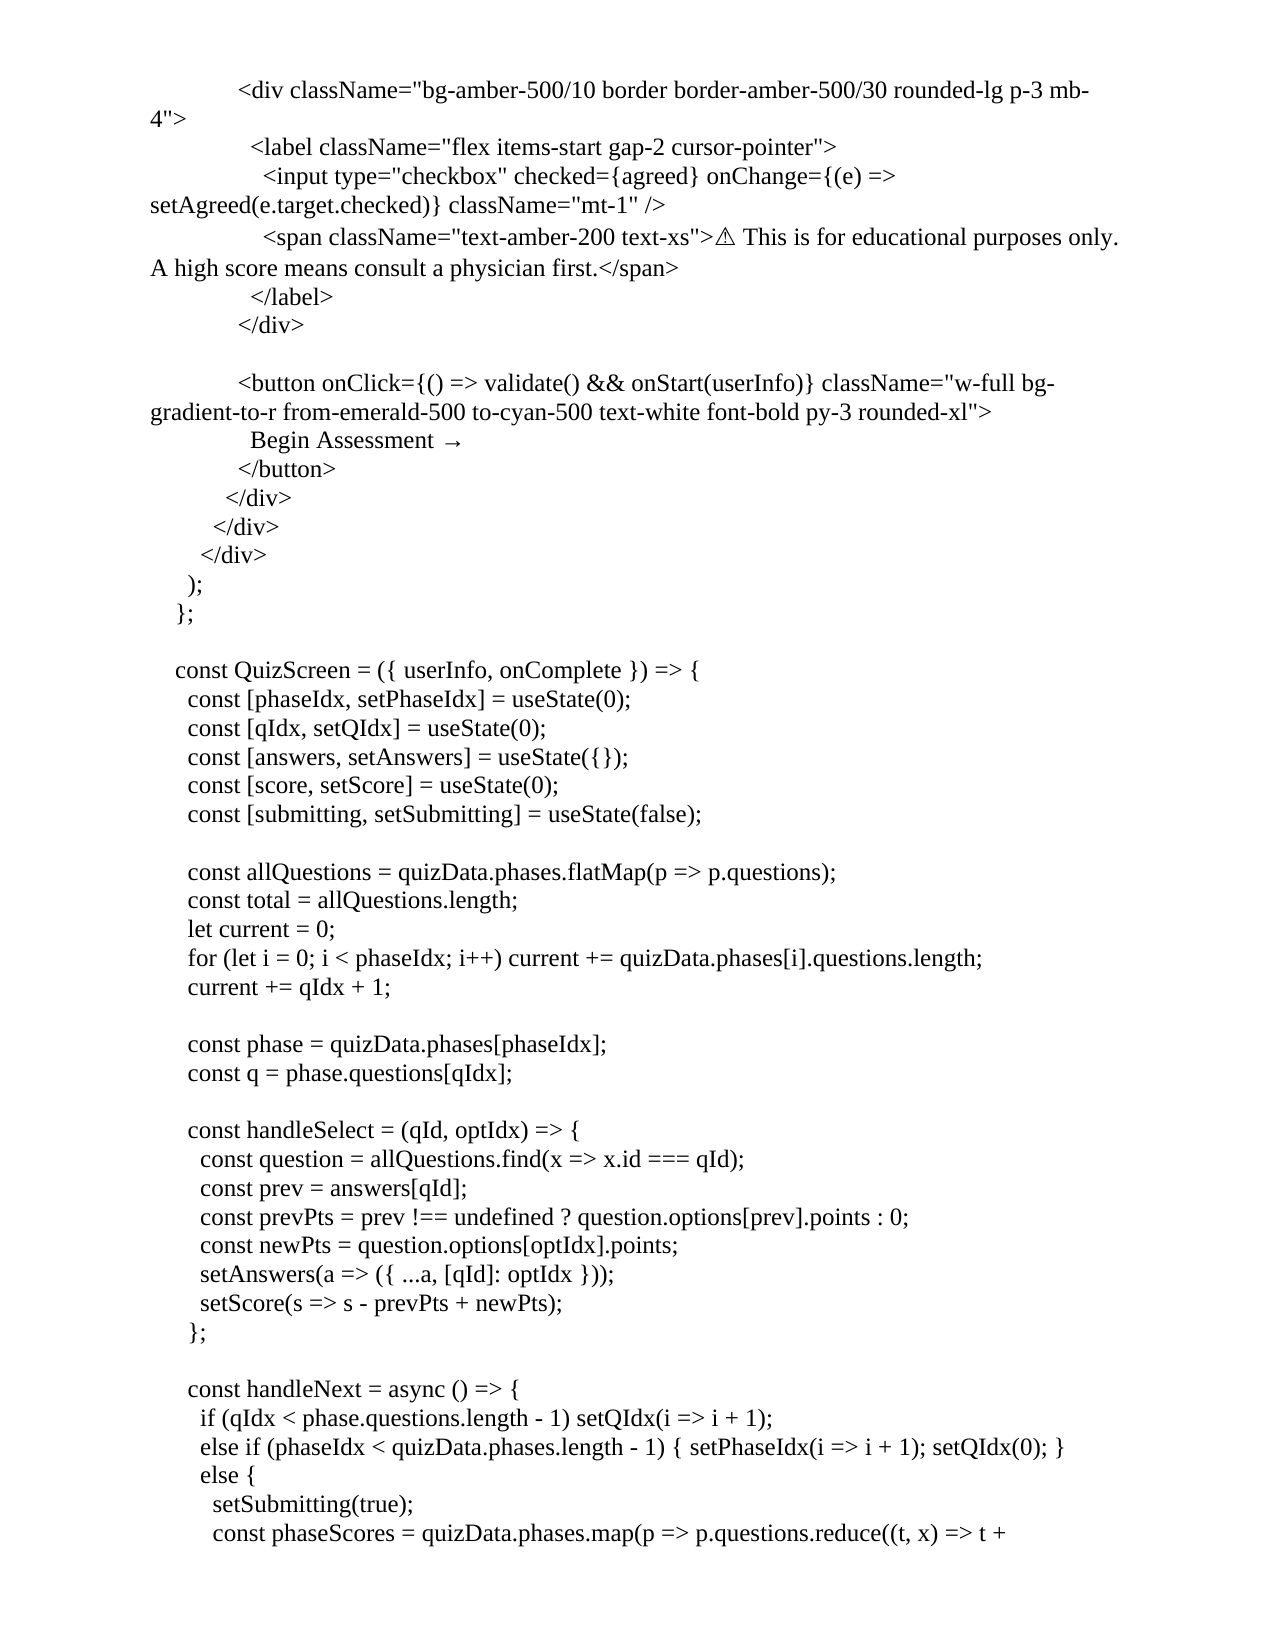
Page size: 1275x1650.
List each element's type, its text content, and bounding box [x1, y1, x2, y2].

text setAnswers(a => ({ ...a, [qId]: optIdx })); [150, 1259, 1125, 1288]
text if (qIdx < phase.questions.length - 1) setQIdx(i => i + 1); [150, 1403, 1125, 1432]
text <button onClick={() => validate() && onStart(userInfo)} className="w-full bg-gradient-to-r from-emerald-500 to-cyan-500 text-white font-bold py-3 rounded-xl"> [150, 368, 1125, 425]
text const newPts = question.options[optIdx].points; [150, 1230, 1125, 1259]
text const handleSelect = (qId, optIdx) => { [150, 1115, 1125, 1144]
text for (let i = 0; i < phaseIdx; i++) current += quizData.phases[i].questions.length; [150, 943, 1125, 972]
text </div> [150, 512, 1125, 540]
text const q = phase.questions[qIdx]; [150, 1058, 1125, 1087]
text <span className="text-amber-200 text-xs">⚠️ This is for educational purposes only. A high score means consult a physician first.</span> [150, 219, 1125, 282]
text <label className="flex items-start gap-2 cursor-pointer"> [150, 132, 1125, 161]
text const handleNext = async () => { [150, 1374, 1125, 1403]
text </label> [150, 282, 1125, 310]
text <div className="bg-amber-500/10 border border-amber-500/30 rounded-lg p-3 mb-4"> [150, 75, 1125, 132]
text const [answers, setAnswers] = useState({}); [150, 742, 1125, 770]
text const allQuestions = quizData.phases.flatMap(p => p.questions); [150, 857, 1125, 885]
text const [phaseIdx, setPhaseIdx] = useState(0); [150, 684, 1125, 713]
text setSubmitting(true); [150, 1489, 1125, 1518]
text </div> [150, 483, 1125, 512]
text const [score, setScore] = useState(0); [150, 770, 1125, 799]
text const question = allQuestions.find(x => x.id === qId); [150, 1144, 1125, 1173]
text }; [150, 1317, 1125, 1345]
text else { [150, 1460, 1125, 1489]
text </div> [150, 540, 1125, 569]
text else if (phaseIdx < quizData.phases.length - 1) { setPhaseIdx(i => i + 1); setQIdx(0); } [150, 1432, 1125, 1460]
text setScore(s => s - prevPts + newPts); [150, 1288, 1125, 1317]
text const prevPts = prev !== undefined ? question.options[prev].points : 0; [150, 1202, 1125, 1230]
text }; [150, 598, 1125, 627]
text const phaseScores = quizData.phases.map(p => p.questions.reduce((t, x) => t + [150, 1518, 1125, 1547]
text current += qIdx + 1; [150, 972, 1125, 1000]
text const total = allQuestions.length; [150, 885, 1125, 914]
text const [submitting, setSubmitting] = useState(false); [150, 799, 1125, 828]
text ); [150, 569, 1125, 598]
text const QuizScreen = ({ userInfo, onComplete }) => { [150, 655, 1125, 684]
text Begin Assessment → [150, 425, 1125, 454]
text const [qIdx, setQIdx] = useState(0); [150, 713, 1125, 742]
text </div> [150, 310, 1125, 339]
text </button> [150, 454, 1125, 483]
text <input type="checkbox" checked={agreed} onChange={(e) => setAgreed(e.target.checked)} className="mt-1" /> [150, 161, 1125, 219]
text const prev = answers[qId]; [150, 1173, 1125, 1202]
text let current = 0; [150, 914, 1125, 943]
text const phase = quizData.phases[phaseIdx]; [150, 1029, 1125, 1058]
